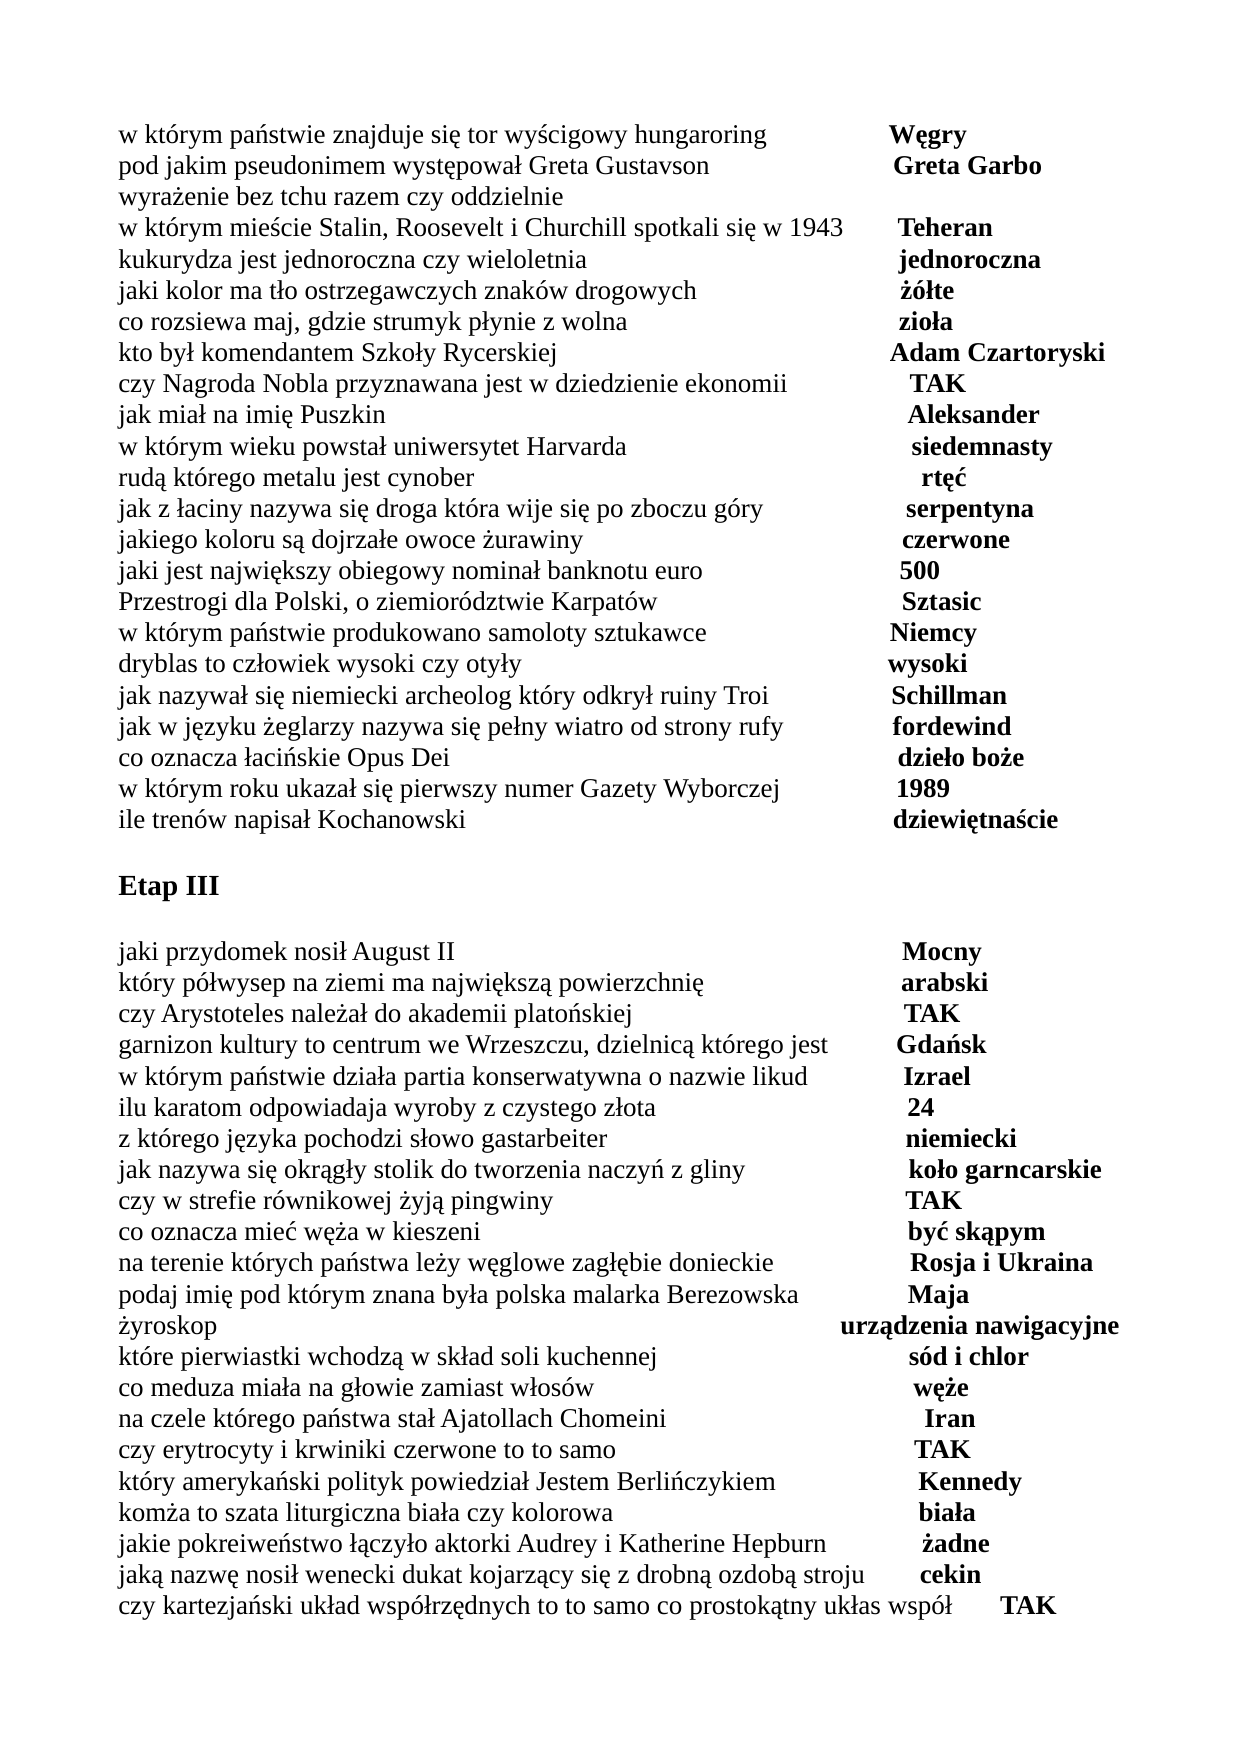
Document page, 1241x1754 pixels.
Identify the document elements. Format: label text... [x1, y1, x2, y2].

text w którym wieku powstał uniwersytet Harvarda siedemnasty [118, 429, 1122, 461]
text co meduza miała na głowie zamiast włosów węże [118, 1371, 1122, 1402]
text jak z łaciny nazywa się droga która wije się po zboczu góry serpentyna [118, 492, 1122, 523]
text jak nazywał się niemiecki archeolog który odkrył ruiny Troi Schillman [118, 679, 1122, 710]
text w którym państwie znajduje się tor wyścigowy hungaroring Węgry [118, 118, 1122, 149]
text jak nazywa się okrągły stolik do tworzenia naczyń z gliny koło garncarskie [118, 1153, 1122, 1184]
text czy Arystoteles należał do akademii platońskiej TAK [118, 997, 1122, 1028]
text z którego języka pochodzi słowo gastarbeiter niemiecki [118, 1122, 1122, 1153]
text pod jakim pseudonimem występował Greta Gustavson Greta Garbo [118, 149, 1122, 180]
text które pierwiastki wchodzą w skład soli kuchennej sód i chlor [118, 1340, 1122, 1371]
text dryblas to człowiek wysoki czy otyły wysoki [118, 648, 1122, 679]
text rudą którego metalu jest cynober rtęć [118, 461, 1122, 492]
text czy kartezjański układ współrzędnych to to samo co prostokątny ukłas współ TAK [118, 1589, 1122, 1620]
text czy w strefie równikowej żyją pingwiny TAK [118, 1184, 1122, 1215]
text ile trenów napisał Kochanowski dziewiętnaście [118, 803, 1122, 834]
text jaką nazwę nosił wenecki dukat kojarzący się z drobną ozdobą stroju cekin [118, 1558, 1122, 1589]
text na czele którego państwa stał Ajatollach Chomeini Iran [118, 1402, 1122, 1433]
text jaki przydomek nosił August II Mocny [118, 935, 1122, 966]
text jaki kolor ma tło ostrzegawczych znaków drogowych żółte [118, 274, 1122, 305]
text Etap III [118, 868, 1122, 902]
text który półwysep na ziemi ma największą powierzchnię arabski [118, 966, 1122, 997]
text kukurydza jest jednoroczna czy wieloletnia jednoroczna [118, 243, 1122, 274]
text co oznacza mieć węża w kieszeni być skąpym [118, 1215, 1122, 1247]
text Przestrogi dla Polski, o ziemiorództwie Karpatów Sztasic [118, 585, 1122, 616]
text w którym państwie działa partia konserwatywna o nazwie likud Izrael [118, 1060, 1122, 1091]
text w którym państwie produkowano samoloty sztukawce Niemcy [118, 616, 1122, 648]
text który amerykański polityk powiedział Jestem Berlińczykiem Kennedy [118, 1464, 1122, 1496]
text wyrażenie bez tchu razem czy oddzielnie [118, 180, 1122, 212]
text jakie pokreiweństwo łączyło aktorki Audrey i Katherine Hepburn żadne [118, 1527, 1122, 1558]
text co oznacza łacińskie Opus Dei dzieło boże [118, 741, 1122, 772]
text jaki jest największy obiegowy nominał banknotu euro 500 [118, 554, 1122, 585]
text jak miał na imię Puszkin Aleksander [118, 398, 1122, 429]
text ilu karatom odpowiadaja wyroby z czystego złota 24 [118, 1091, 1122, 1122]
text żyroskop urządzenia nawigacyjne [118, 1309, 1122, 1340]
text w którym roku ukazał się pierwszy numer Gazety Wyborczej 1989 [118, 772, 1122, 803]
text kto był komendantem Szkoły Rycerskiej Adam Czartoryski [118, 336, 1122, 367]
text jak w języku żeglarzy nazywa się pełny wiatro od strony rufy fordewind [118, 710, 1122, 741]
text czy erytrocyty i krwiniki czerwone to to samo TAK [118, 1433, 1122, 1464]
text na terenie których państwa leży węglowe zagłębie donieckie Rosja i Ukraina [118, 1247, 1122, 1278]
text garnizon kultury to centrum we Wrzeszczu, dzielnicą którego jest Gdańsk [118, 1028, 1122, 1060]
text podaj imię pod którym znana była polska malarka Berezowska Maja [118, 1278, 1122, 1309]
text czy Nagroda Nobla przyznawana jest w dziedzienie ekonomii TAK [118, 367, 1122, 398]
text jakiego koloru są dojrzałe owoce żurawiny czerwone [118, 523, 1122, 554]
text w którym mieście Stalin, Roosevelt i Churchill spotkali się w 1943 Teheran [118, 212, 1122, 243]
text komża to szata liturgiczna biała czy kolorowa biała [118, 1496, 1122, 1527]
text co rozsiewa maj, gdzie strumyk płynie z wolna zioła [118, 305, 1122, 336]
